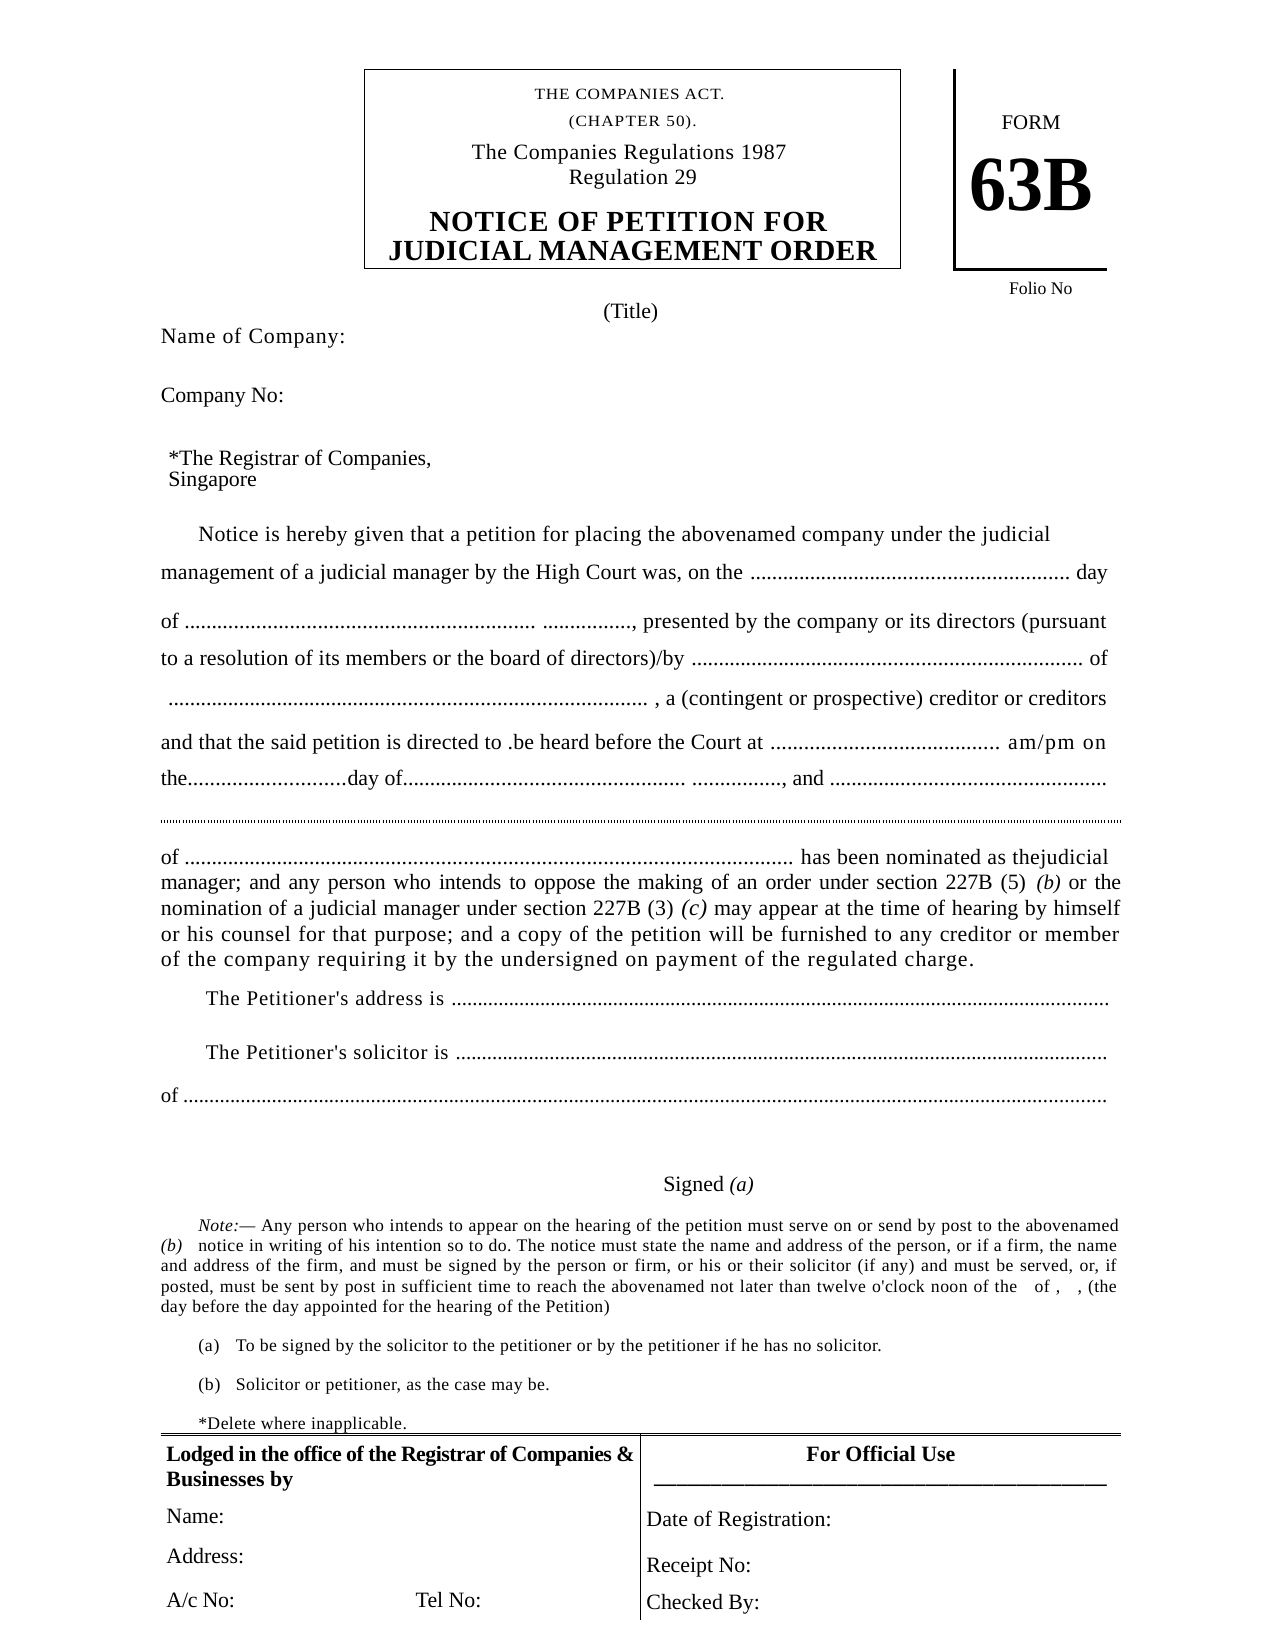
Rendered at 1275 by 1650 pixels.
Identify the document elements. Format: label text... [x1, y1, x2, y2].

text The Petitioner's address is [206, 986, 1121, 1010]
text Name of Company: <o.name> [161, 323, 1121, 349]
text The Petitioner's solicitor is [206, 1040, 1121, 1064]
text (Title) [603, 298, 1121, 323]
text of has been nominated as thejudicial [161, 820, 1121, 869]
text Notice is hereby given that a petition for placing the abovenamed company under the judicial management of a judicial manager by the High Court was, on the day [161, 521, 1113, 584]
table_header THE COMPANIES ACT. (CHAPTER 50). The Companies Regulations 1987 Regulation 29 NOTICE OF PETITION FOR JUDICIAL MANAGEMENT ORDER [365, 70, 900, 267]
text Note:— Any person who intends to appear on the hearing of the petition must serve on or send by post to the abovenamed (b) notice in writing of his intention so to do. The notice must state the name and address of the person, or if a firm, the name and address of the firm, and must be signed by the person or firm, or his or their solicitor (if any) and must be served, or, if posted, must be sent by post in sufficient time to reach the abovenamed not later than twelve o'clock noon of the of , , (the day before the day appointed for the hearing of the Petition) [161, 1214, 1121, 1316]
table_header [901, 69, 953, 267]
text , a (contingent or prospective) creditor or creditors [168, 685, 1121, 710]
text *Delete where inapplicable. [161, 1413, 1121, 1433]
table_header Lodged in the office of the Registrar of Companies & Businesses by Name: Address: A/c No: Tel No: [161, 1436, 640, 1620]
text manager; and any person who intends to oppose the making of an order under section 227B (5) (b) or the nomination of a judicial manager under section 227B (3) (c) may appear at the time of hearing by himself or his counsel for that purpose; and a copy of the petition will be furnished to any creditor or member of the company requiring it by the undersigned on payment of the regulated charge. [161, 869, 1121, 971]
text *The Registrar of Companies, Singapore [168, 445, 453, 491]
text of [161, 1083, 1121, 1107]
list To be signed by the solicitor to the petitioner or by the petitioner if he has no solicitor. [161, 1335, 1121, 1355]
text the day of , and [161, 765, 1121, 790]
text Folio No [161, 278, 1072, 298]
text of , presented by the company or its directors (pursuant [161, 608, 1121, 633]
text to a resolution of its members or the board of directors)/by of [161, 644, 1121, 670]
list Solicitor or petitioner, as the case may be. [161, 1374, 1121, 1394]
text Company No: <o.uen> [161, 382, 1121, 408]
table_header For Official Use ________________________________________ Date of Registration: Receipt No: Checked By: [641, 1436, 1121, 1620]
table_header FORM 63B [956, 69, 1107, 267]
text Signed (a) [663, 1171, 1121, 1196]
text and that the said petition is directed to .be heard before the Court at am/pm on [161, 729, 1121, 754]
